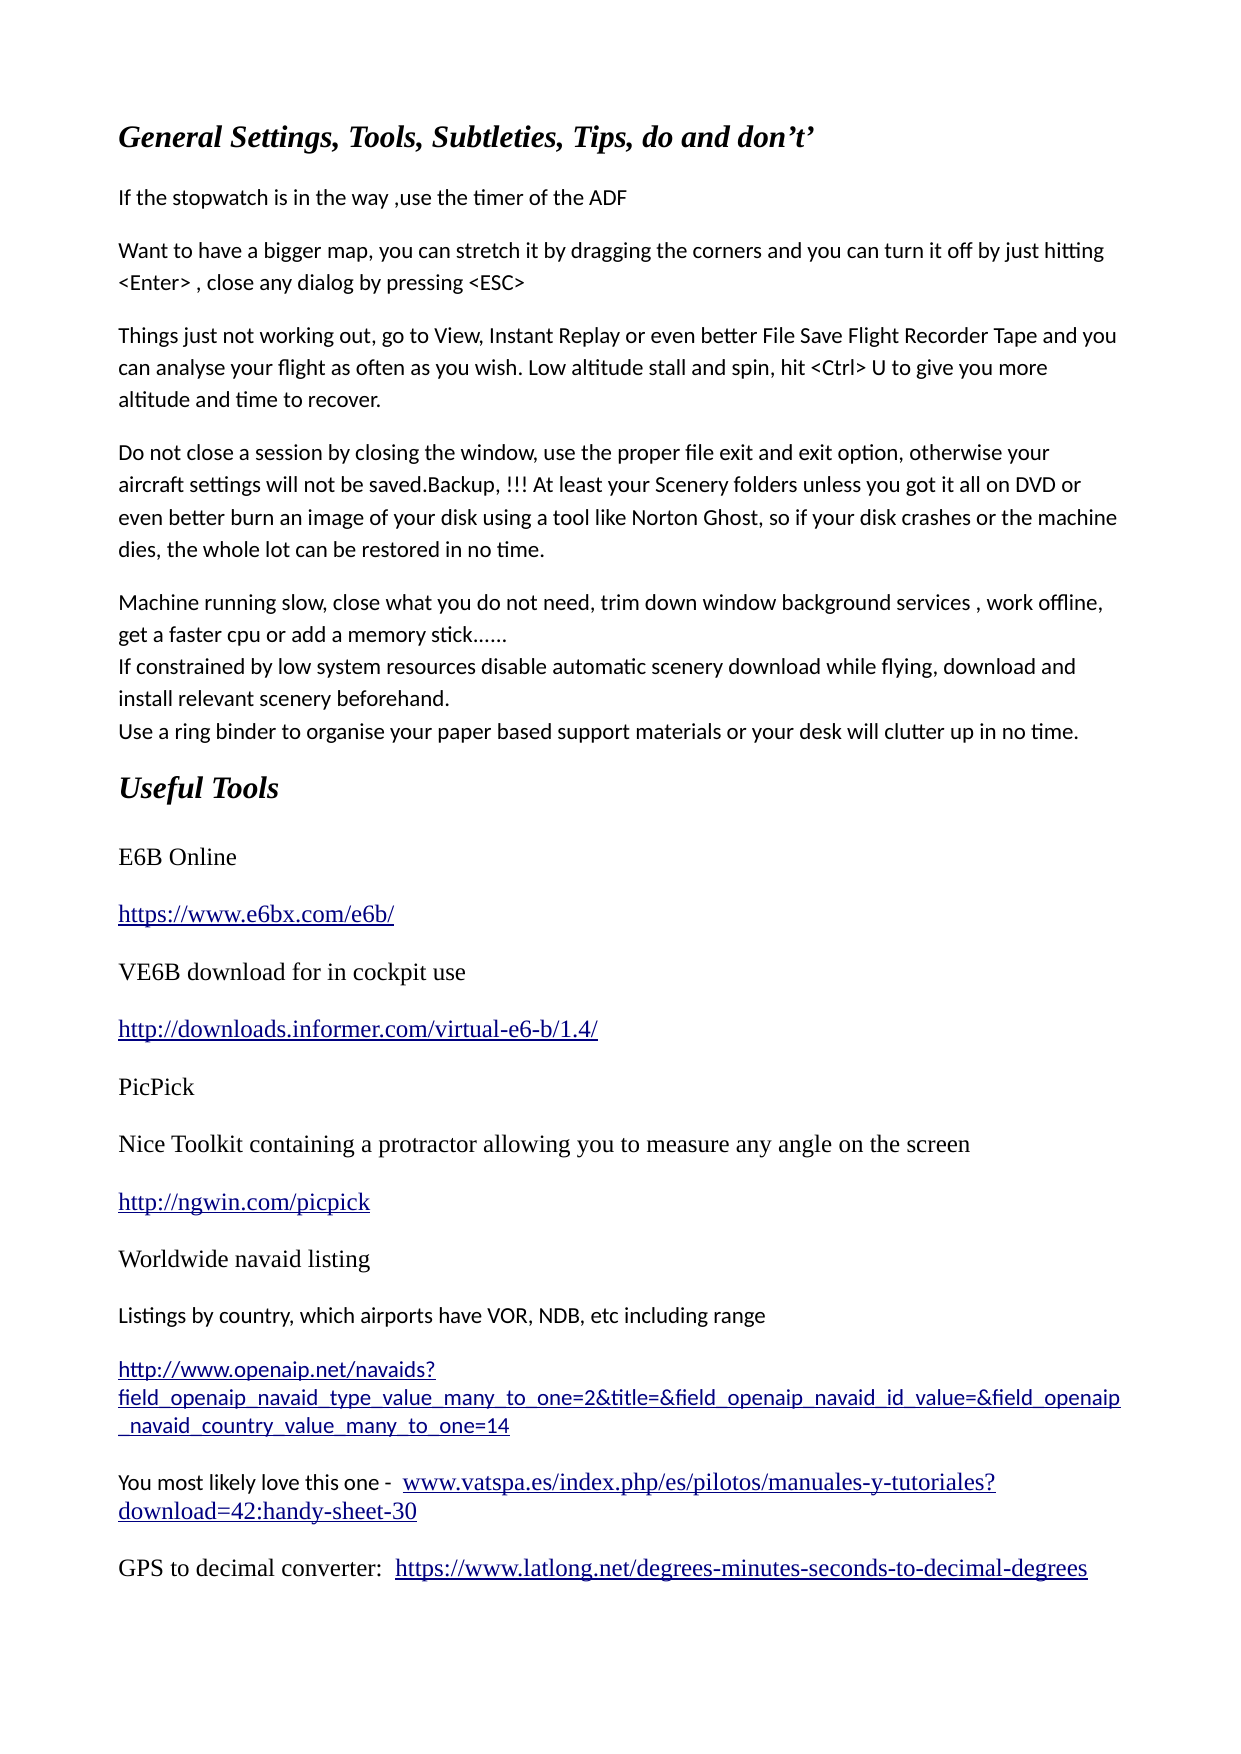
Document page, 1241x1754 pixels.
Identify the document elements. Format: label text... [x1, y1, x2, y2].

text Do not close a session by closing the window, use the proper file exit and exit option, otherwise your aircraft settings will not be saved.Backup, !!! At least your Scenery folders unless you got it all on DVD or even better burn an image of your disk using a tool like Norton Ghost, so if your disk crashes or the machine dies, the whole lot can be restored in no time. [118, 438, 1122, 563]
text http://www.openaip.net/navaids?field_openaip_navaid_type_value_many_to_one=2&title=&field_openaip_navaid_id_value=&field_openaip_navaid_country_value_many_to_one=14 [118, 1355, 1122, 1439]
text GPS to decimal converter: https://www.latlong.net/degrees-minutes-seconds-to-decimal-degrees [118, 1553, 1122, 1582]
text Worldwide navaid listing [118, 1244, 1122, 1273]
text Nice Toolkit containing a protractor allowing you to measure any angle on the screen [118, 1129, 1122, 1158]
text Listings by country, which airports have VOR, NDB, etc including range [118, 1302, 1122, 1330]
text https://www.e6bx.com/e6b/ [118, 899, 1122, 928]
text VE6B download for in cockpit use [118, 957, 1122, 985]
text Things just not working out, go to View, Instant Replay or even better File Save Flight Recorder Tape and you can analyse your flight as often as you wish. Low altitude stall and spin, hit <Ctrl> U to give you more altitude and time to recover. [118, 321, 1122, 413]
text Machine running slow, close what you do not need, trim down window background services , work offline, get a faster cpu or add a memory stick...... If constrained by low system resources disable automatic scenery download while flying, download and install relevant scenery beforehand. Use a ring binder to organise your paper based support materials or your desk will clutter up in no time. [118, 588, 1122, 745]
text PicPick [118, 1072, 1122, 1100]
text You most likely love this one - www.vatspa.es/index.php/es/pilotos/manuales-y-tutoriales?download=42:handy-sheet-30 [118, 1467, 1122, 1524]
text General Settings, Tools, Subtleties, Tips, do and don’t’ [118, 118, 1122, 154]
text E6B Online [118, 842, 1122, 870]
text http://downloads.informer.com/virtual-e6-b/1.4/ [118, 1014, 1122, 1043]
text If the stopwatch is in the way ,use the timer of the ADF [118, 183, 1122, 211]
text Want to have a bigger map, you can stretch it by dragging the corners and you can turn it off by just hitting <Enter> , close any dialog by pressing <ESC> [118, 236, 1122, 296]
text Useful Tools [118, 770, 1122, 806]
text http://ngwin.com/picpick [118, 1187, 1122, 1215]
